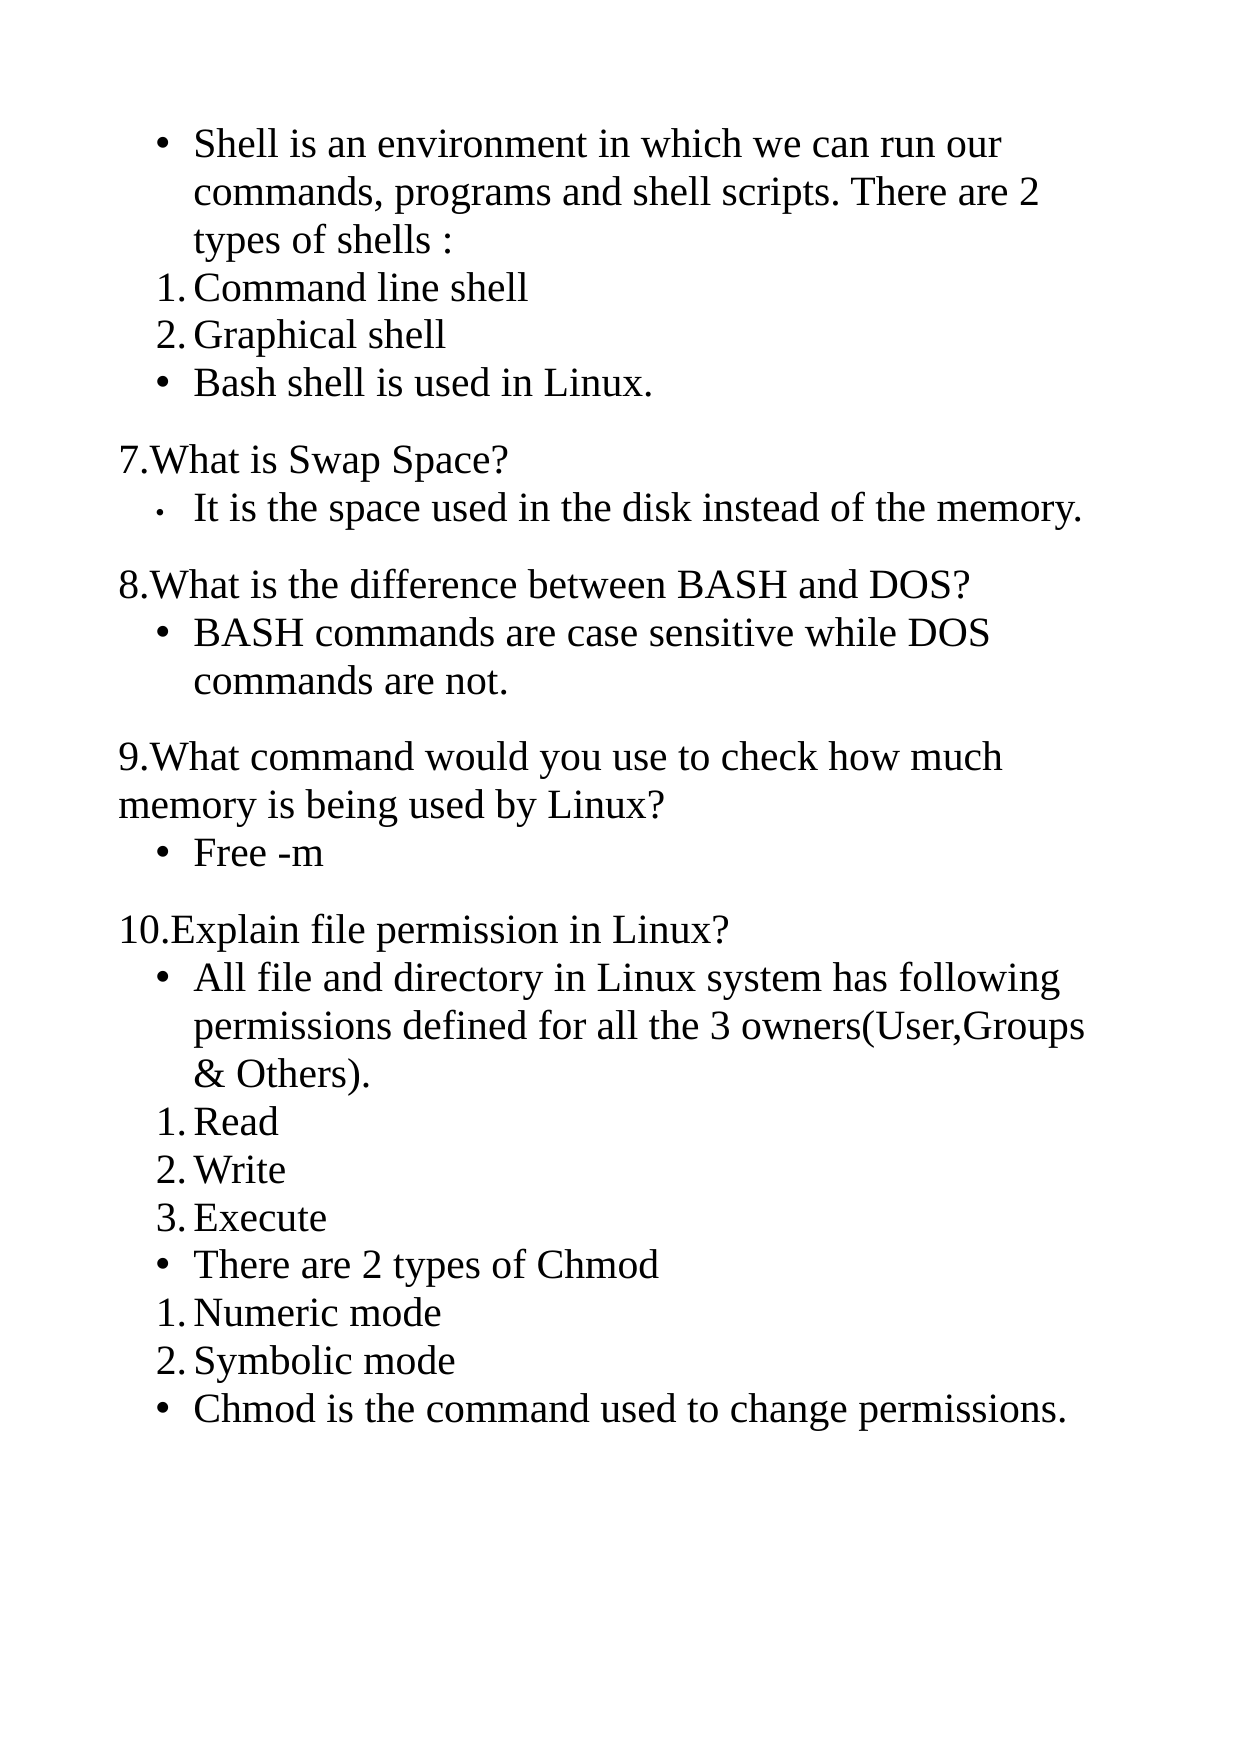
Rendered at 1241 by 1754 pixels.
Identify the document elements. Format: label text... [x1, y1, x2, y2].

list Bash shell is used in Linux. [156, 358, 1122, 406]
list Chmod is the command used to change permissions. [156, 1384, 1122, 1432]
list Execute [156, 1192, 1122, 1240]
text 9.What command would you use to check how much memory is being used by Linux? [118, 732, 1122, 828]
list All file and directory in Linux system has following permissions defined for all the 3 owners(User,Groups & Others). [156, 952, 1122, 1096]
list It is the space used in the disk instead of the memory. [156, 482, 1122, 530]
list Command line shell [156, 262, 1122, 310]
list BASH commands are case sensitive while DOS commands are not. [156, 607, 1122, 703]
list Graphical shell [156, 310, 1122, 358]
text 10.Explain file permission in Linux? [118, 904, 1122, 952]
list Free -m [156, 828, 1122, 876]
list Write [156, 1144, 1122, 1192]
text 7.What is Swap Space? [118, 434, 1122, 482]
list Shell is an environment in which we can run our commands, programs and shell scripts. There are 2 types of shells : [156, 118, 1122, 262]
list Symbolic mode [156, 1336, 1122, 1384]
list Read [156, 1096, 1122, 1144]
text 8.What is the difference between BASH and DOS? [118, 559, 1122, 607]
list Numeric mode [156, 1288, 1122, 1336]
list There are 2 types of Chmod [156, 1240, 1122, 1288]
